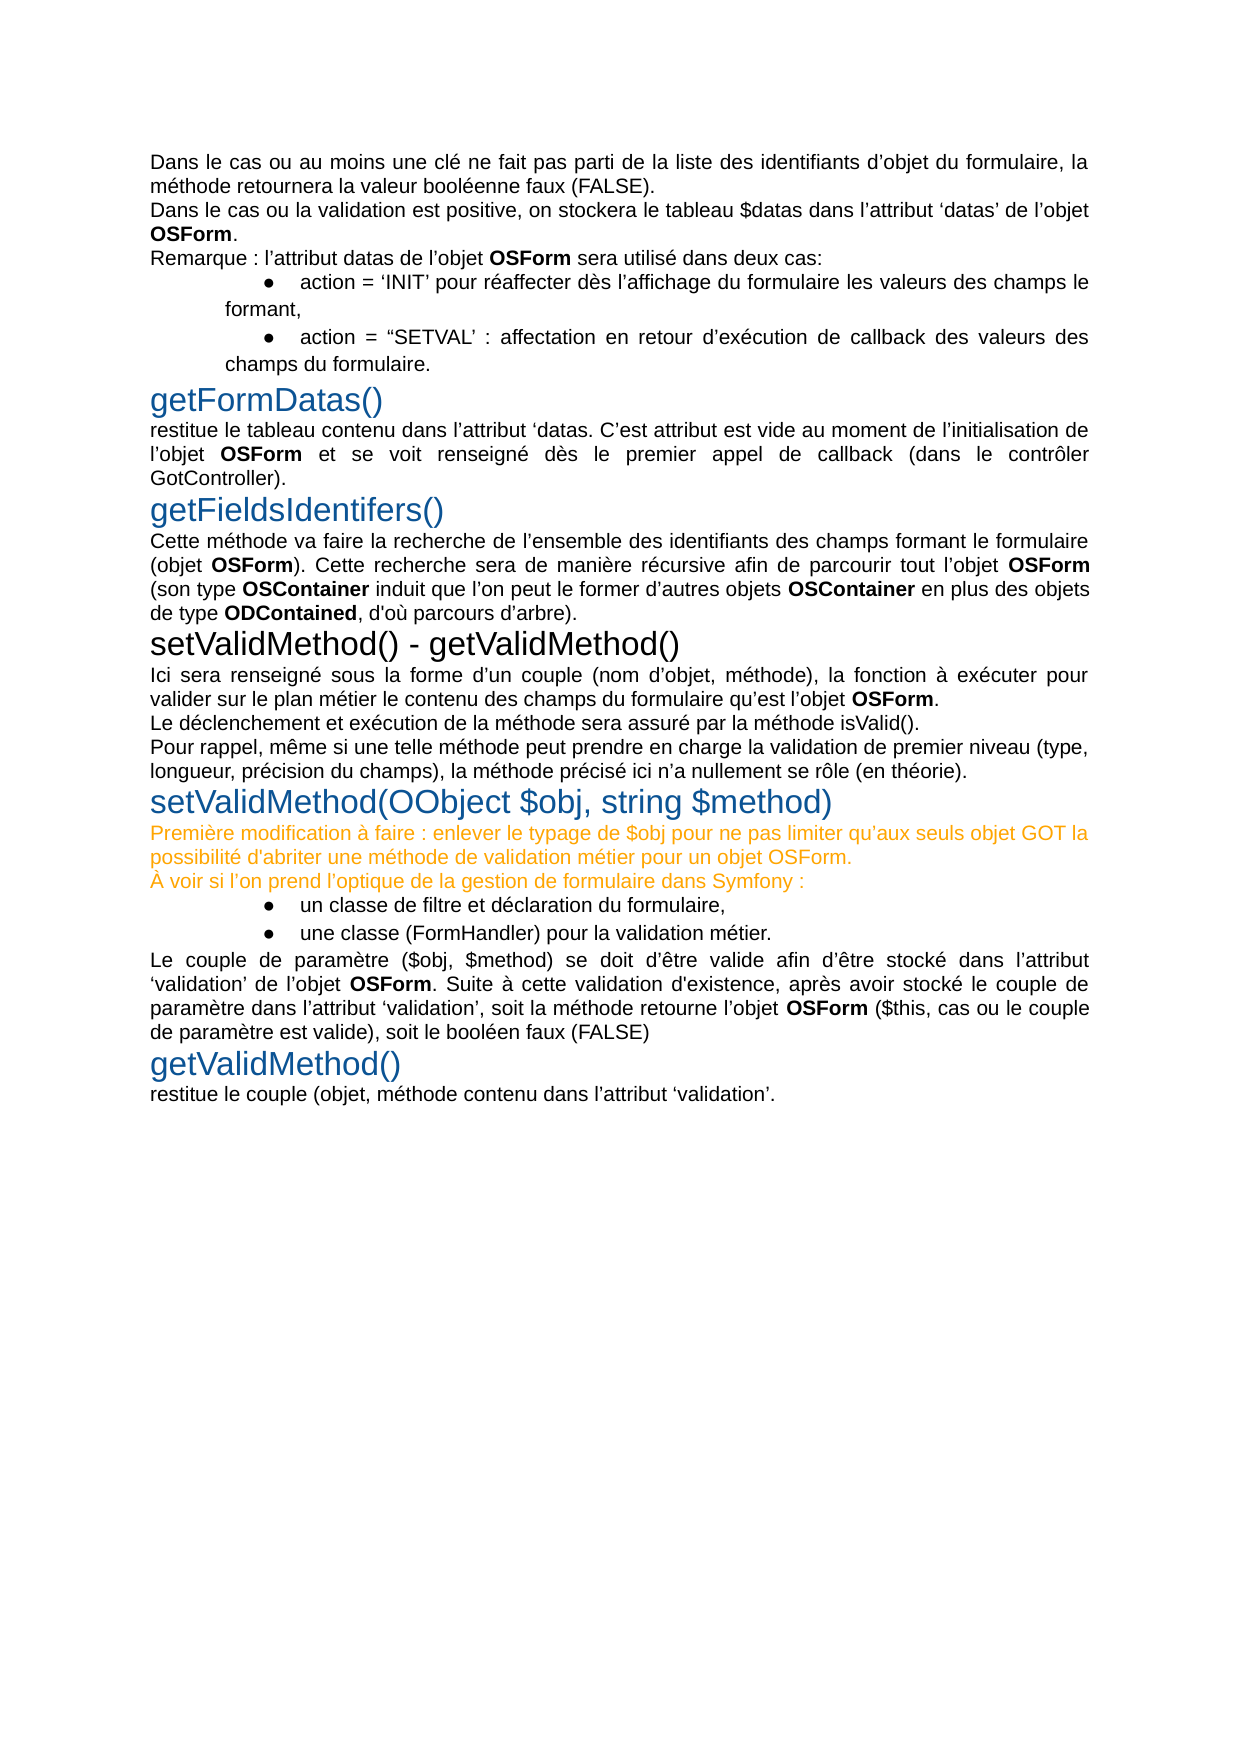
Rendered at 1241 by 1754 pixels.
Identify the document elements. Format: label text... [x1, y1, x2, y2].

text Le déclenchement et exécution de la méthode sera assuré par la méthode isValid(). [150, 711, 1090, 735]
subtitle setValidMethod(OObject $obj, string $method) [150, 783, 1090, 821]
text Cette méthode va faire la recherche de l’ensemble des identifiants des champs formant le formulaire (objet OSForm). Cette recherche sera de manière récursive afin de parcourir tout l’objet OSForm (son type OSContainer induit que l’on peut le former d’autres objets OSContainer en plus des objets de type ODContained, d'où parcours d’arbre). [150, 528, 1090, 624]
text restitue le couple (objet, méthode contenu dans l’attribut ‘validation’. [150, 1082, 1090, 1106]
subtitle getValidMethod() [150, 1044, 1090, 1082]
list une classe (FormHandler) pour la validation métier. [225, 920, 1090, 944]
list action = ‘INIT’ pour réaffecter dès l’affichage du formulaire les valeurs des champs le formant, [225, 270, 1090, 321]
list action = “SETVAL’ : affectation en retour d’exécution de callback des valeurs des champs du formulaire. [225, 325, 1090, 376]
text Dans le cas ou la validation est positive, on stockera le tableau $datas dans l’attribut ‘datas’ de l’objet OSForm. [150, 198, 1090, 246]
subtitle getFieldsIdentifers() [150, 490, 1090, 528]
subtitle getFormDatas() [150, 380, 1090, 418]
text Le couple de paramètre ($obj, $method) se doit d’être valide afin d’être stocké dans l’attribut ‘validation’ de l’objet OSForm. Suite à cette validation d'existence, après avoir stocké le couple de paramètre dans l’attribut ‘validation’, soit la méthode retourne l’objet OSForm ($this, cas ou le couple de paramètre est valide), soit le booléen faux (FALSE) [150, 948, 1090, 1044]
text Première modification à faire : enlever le typage de $obj pour ne pas limiter qu’aux seuls objet GOT la possibilité d'abriter une méthode de validation métier pour un objet OSForm. [150, 821, 1090, 869]
text Ici sera renseigné sous la forme d’un couple (nom d’objet, méthode), la fonction à exécuter pour valider sur le plan métier le contenu des champs du formulaire qu’est l’objet OSForm. [150, 663, 1090, 711]
text restitue le tableau contenu dans l’attribut ‘datas. C’est attribut est vide au moment de l’initialisation de l’objet OSForm et se voit renseigné dès le premier appel de callback (dans le contrôler GotController). [150, 418, 1090, 490]
text Pour rappel, même si une telle méthode peut prendre en charge la validation de premier niveau (type, longueur, précision du champs), la méthode précisé ici n’a nullement se rôle (en théorie). [150, 735, 1090, 783]
subtitle setValidMethod() - getValidMethod() [150, 624, 1090, 663]
list un classe de filtre et déclaration du formulaire, [225, 893, 1090, 917]
text Remarque : l’attribut datas de l’objet OSForm sera utilisé dans deux cas: [150, 246, 1090, 270]
text À voir si l’on prend l’optique de la gestion de formulaire dans Symfony : [150, 869, 1090, 893]
text Dans le cas ou au moins une clé ne fait pas parti de la liste des identifiants d’objet du formulaire, la méthode retournera la valeur booléenne faux (FALSE). [150, 150, 1090, 198]
